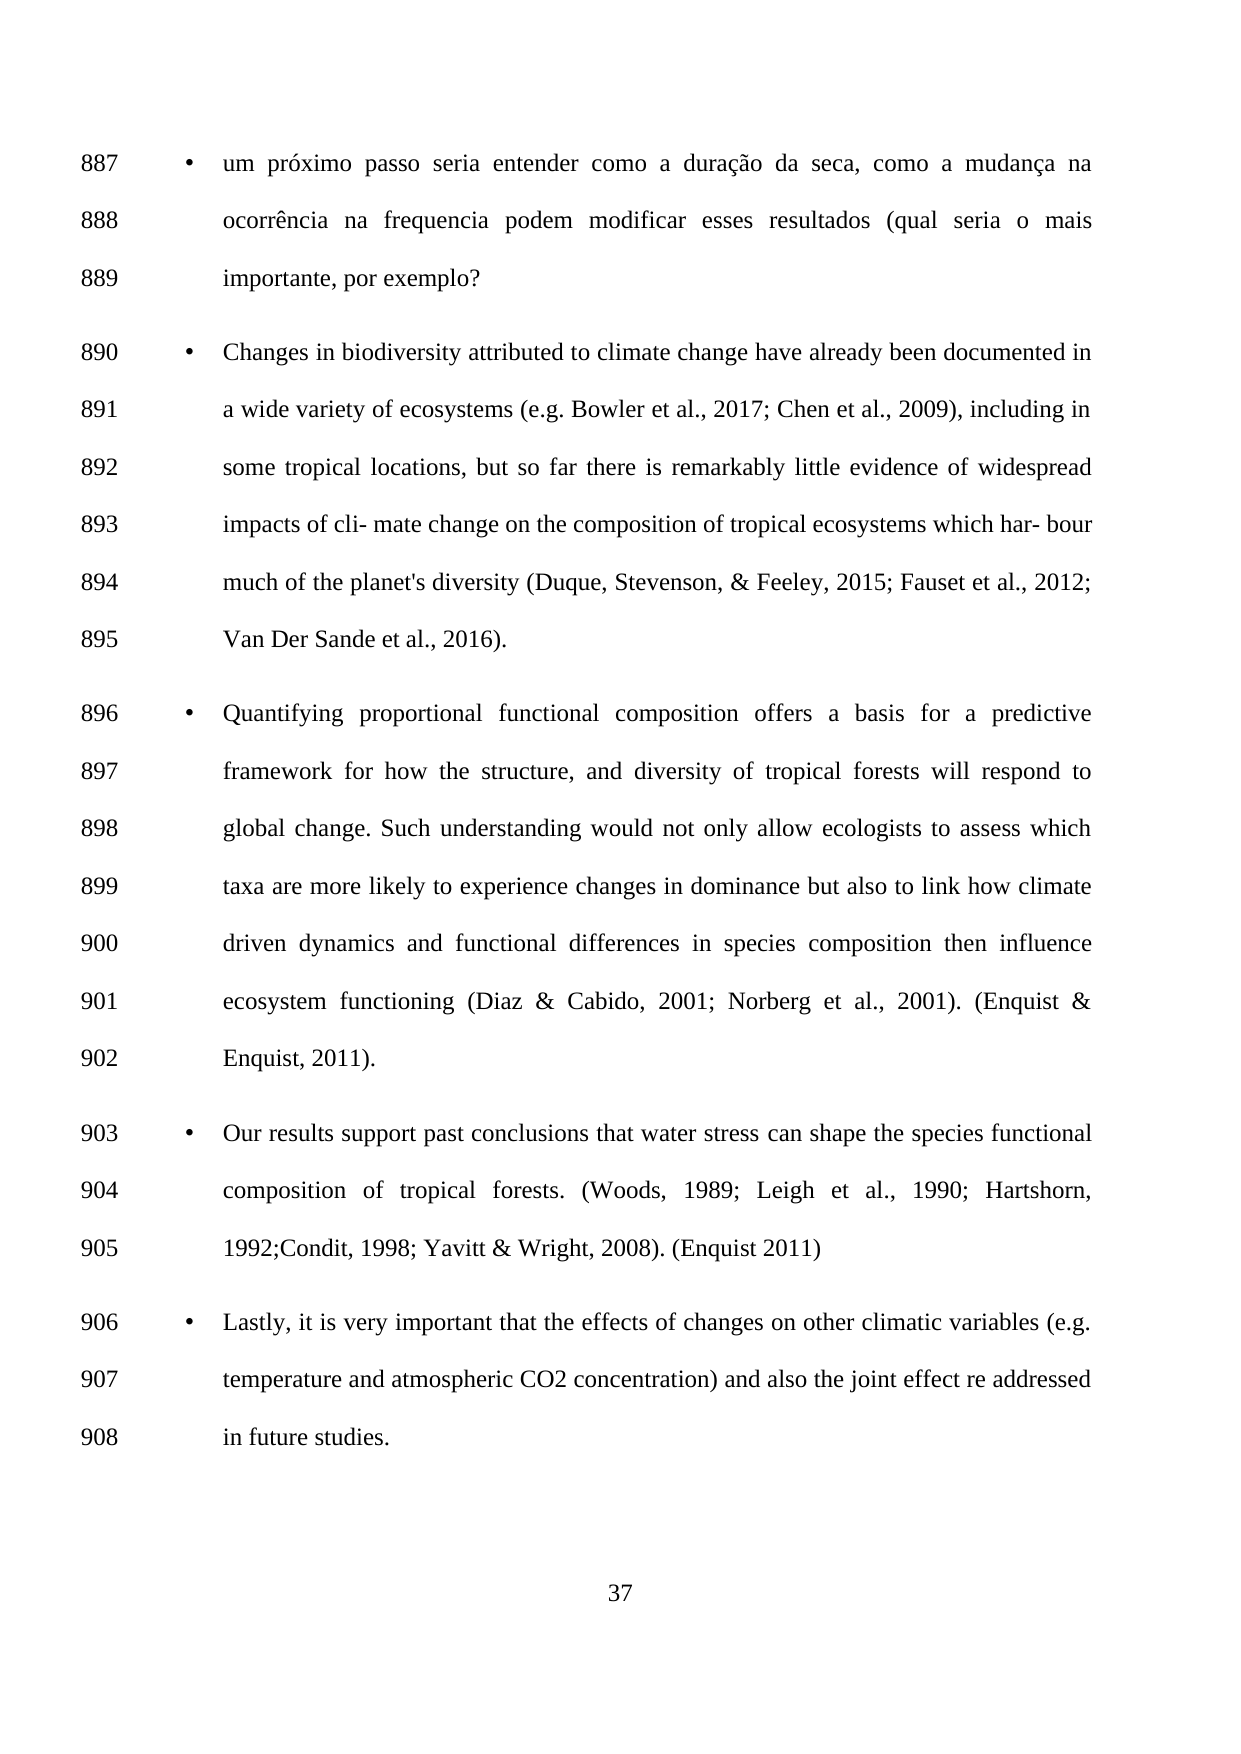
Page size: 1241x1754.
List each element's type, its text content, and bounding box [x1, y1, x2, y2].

list Our results support past conclusions that water stress can shape the species functional composition of tropical forests. (Woods, 1989; Leigh et al., 1990; Hartshorn, 1992;Condit, 1998; Yavitt & Wright, 2008). (Enquist 2011) [185, 1118, 1093, 1261]
list Quantifying proportional functional composition offers a basis for a predictive framework for how the structure, and diversity of tropical forests will respond to global change. Such understanding would not only allow ecologists to assess which taxa are more likely to experience changes in dominance but also to link how climate driven dynamics and functional differences in species composition then influence ecosystem functioning (Diaz & Cabido, 2001; Norberg et al., 2001). (Enquist & Enquist, 2011). [185, 698, 1093, 1072]
list um próximo passo seria entender como a duração da seca, como a mudança na ocorrência na frequencia podem modificar esses resultados (qual seria o mais importante, por exemplo? [185, 148, 1093, 291]
list Changes in biodiversity attributed to climate change have already been documented in a wide variety of ecosystems (e.g. Bowler et al., 2017; Chen et al., 2009), including in some tropical locations, but so far there is remarkably little evidence of widespread impacts of cli- mate change on the composition of tropical ecosystems which har- bour much of the planet's diversity (Duque, Stevenson, & Feeley, 2015; Fauset et al., 2012; Van Der Sande et al., 2016). [185, 337, 1093, 653]
list Lastly, it is very important that the effects of changes on other climatic variables (e.g. temperature and atmospheric CO2 concentration) and also the joint effect re addressed in future studies. [185, 1307, 1093, 1451]
